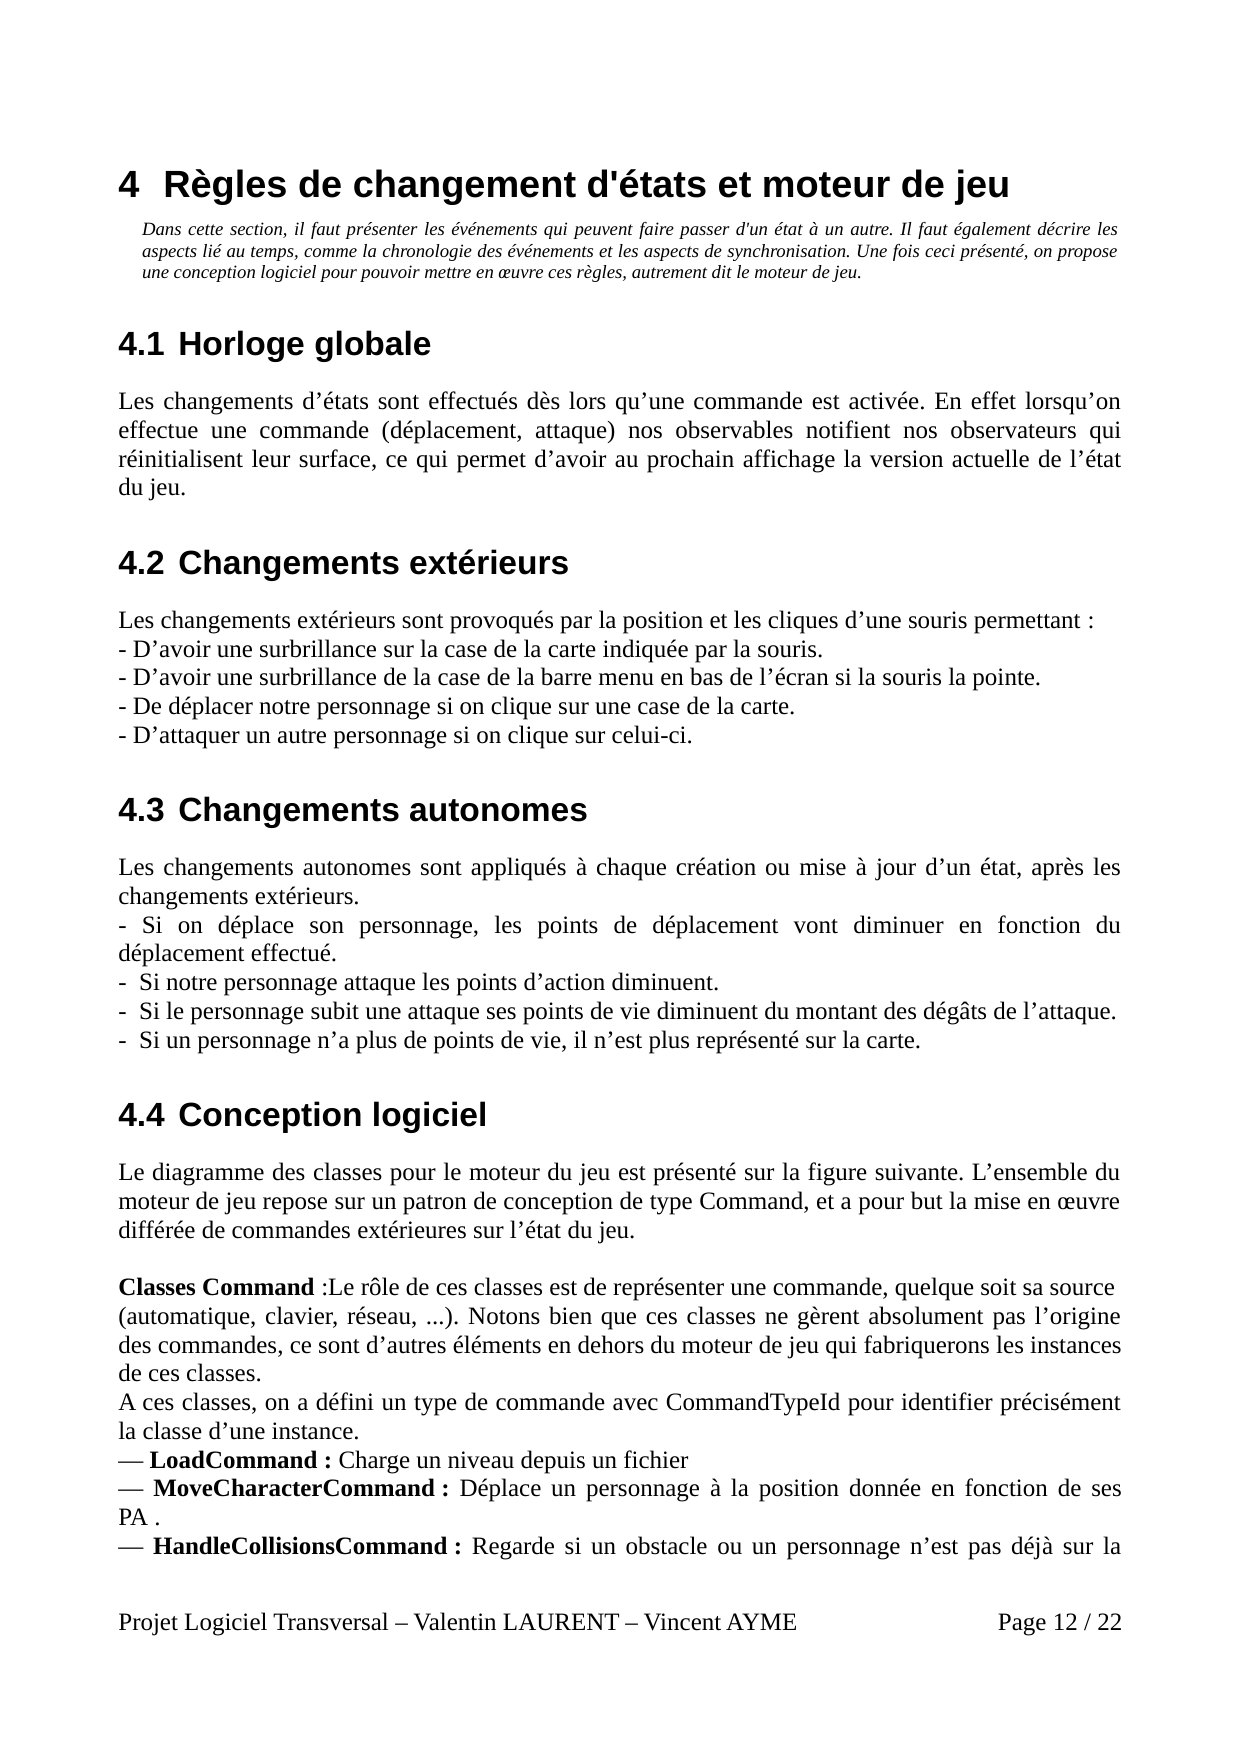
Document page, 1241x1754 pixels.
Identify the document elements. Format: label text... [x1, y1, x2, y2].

text Le diagramme des classes pour le moteur du jeu est présenté sur la figure suivante. L’ensemble du moteur de jeu repose sur un patron de conception de type Command, et a pour but la mise en œuvre différée de commandes extérieures sur l’état du jeu. [118, 1157, 1122, 1243]
text Classes Command :Le rôle de ces classes est de représenter une commande, quelque soit sa source [118, 1272, 1122, 1301]
text (automatique, clavier, réseau, ...). Notons bien que ces classes ne gèrent absolument pas l’origine des commandes, ce sont d’autres éléments en dehors du moteur de jeu qui fabriquerons les instances de ces classes. [118, 1301, 1122, 1387]
text - D’avoir une surbrillance de la case de la barre menu en bas de l’écran si la souris la pointe. [118, 662, 1122, 691]
text — LoadCommand : Charge un niveau depuis un fichier [118, 1445, 1122, 1473]
text Les changements d’états sont effectués dès lors qu’une commande est activée. En effet lorsqu’on effectue une commande (déplacement, attaque) nos observables notifient nos observateurs qui réinitialisent leur surface, ce qui permet d’avoir au prochain affichage la version actuelle de l’état du jeu. [118, 386, 1122, 501]
text - Si on déplace son personnage, les points de déplacement vont diminuer en fonction du déplacement effectué. [118, 910, 1122, 967]
text - D’avoir une surbrillance sur la case de la carte indiquée par la souris. [118, 634, 1122, 662]
text - D’attaquer un autre personnage si on clique sur celui-ci. [118, 720, 1122, 749]
subtitle Conception logiciel [118, 1095, 1122, 1133]
text Dans cette section, il faut présenter les événements qui peuvent faire passer d'un état à un autre. Il faut également décrire les aspects lié au temps, comme la chronologie des événements et les aspects de synchronisation. Une fois ceci présenté, on propose une conception logiciel pour pouvoir mettre en œuvre ces règles, autrement dit le moteur de jeu. [142, 218, 1122, 283]
text Les changements extérieurs sont provoqués par la position et les cliques d’une souris permettant : [118, 605, 1122, 634]
text - Si notre personnage attaque les points d’action diminuent. [118, 967, 1122, 996]
subtitle Horloge globale [118, 324, 1122, 363]
text A ces classes, on a défini un type de commande avec CommandTypeId pour identifier précisément la classe d’une instance. [118, 1387, 1122, 1445]
text — HandleCollisionsCommand : Regarde si un obstacle ou un personnage n’est pas déjà sur la [118, 1531, 1122, 1560]
text - Si un personnage n’a plus de points de vie, il n’est plus représenté sur la carte. [118, 1025, 1122, 1053]
subtitle Règles de changement d'états et moteur de jeu [118, 143, 1122, 205]
subtitle Changements extérieurs [118, 543, 1122, 581]
text Les changements autonomes sont appliqués à chaque création ou mise à jour d’un état, après les changements extérieurs. [118, 852, 1122, 910]
text — MoveCharacterCommand : Déplace un personnage à la position donnée en fonction de ses PA . [118, 1473, 1122, 1531]
text - Si le personnage subit une attaque ses points de vie diminuent du montant des dégâts de l’attaque. [118, 996, 1122, 1025]
subtitle Changements autonomes [118, 790, 1122, 829]
text - De déplacer notre personnage si on clique sur une case de la carte. [118, 691, 1122, 720]
